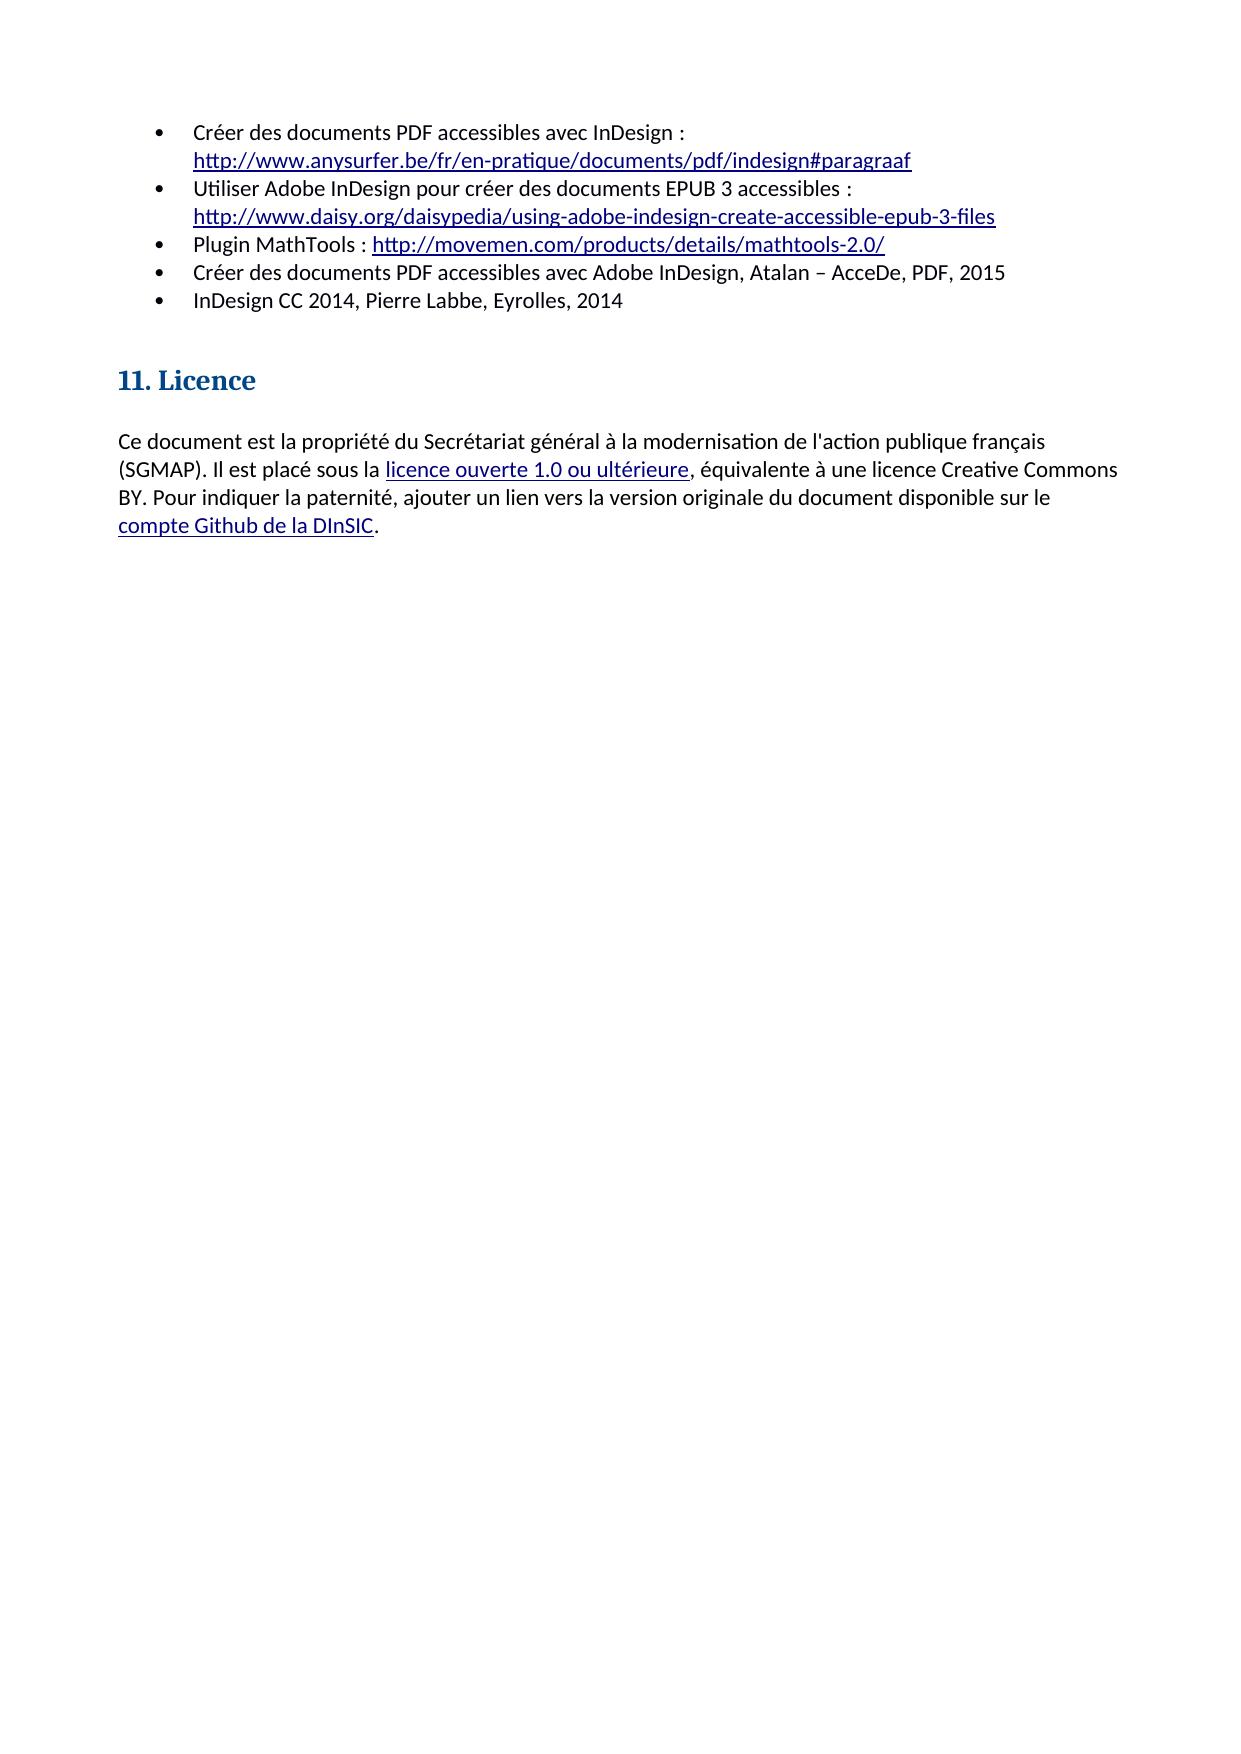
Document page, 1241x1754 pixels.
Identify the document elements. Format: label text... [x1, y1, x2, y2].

list Utiliser Adobe InDesign pour créer des documents EPUB 3 accessibles : http://www.daisy.org/daisypedia/using-adobe-indesign-create-accessible-epub-3-files [156, 174, 1122, 230]
text Ce document est la propriété du Secrétariat général à la modernisation de l'action publique français (SGMAP). Il est placé sous la licence ouverte 1.0 ou ultérieure, équivalente à une licence Creative Commons BY. Pour indiquer la paternité, ajouter un lien vers la version originale du document disponible sur le compte Github de la DInSIC. [118, 427, 1122, 539]
list Créer des documents PDF accessibles avec Adobe InDesign, Atalan – AcceDe, PDF, 2015 [156, 258, 1122, 286]
list Plugin MathTools : http://movemen.com/products/details/mathtools-2.0/ [156, 230, 1122, 258]
list Créer des documents PDF accessibles avec InDesign : http://www.anysurfer.be/fr/en-pratique/documents/pdf/indesign#paragraaf [156, 118, 1122, 174]
list InDesign CC 2014, Pierre Labbe, Eyrolles, 2014 [156, 286, 1122, 314]
subtitle 11. Licence [118, 364, 1122, 398]
